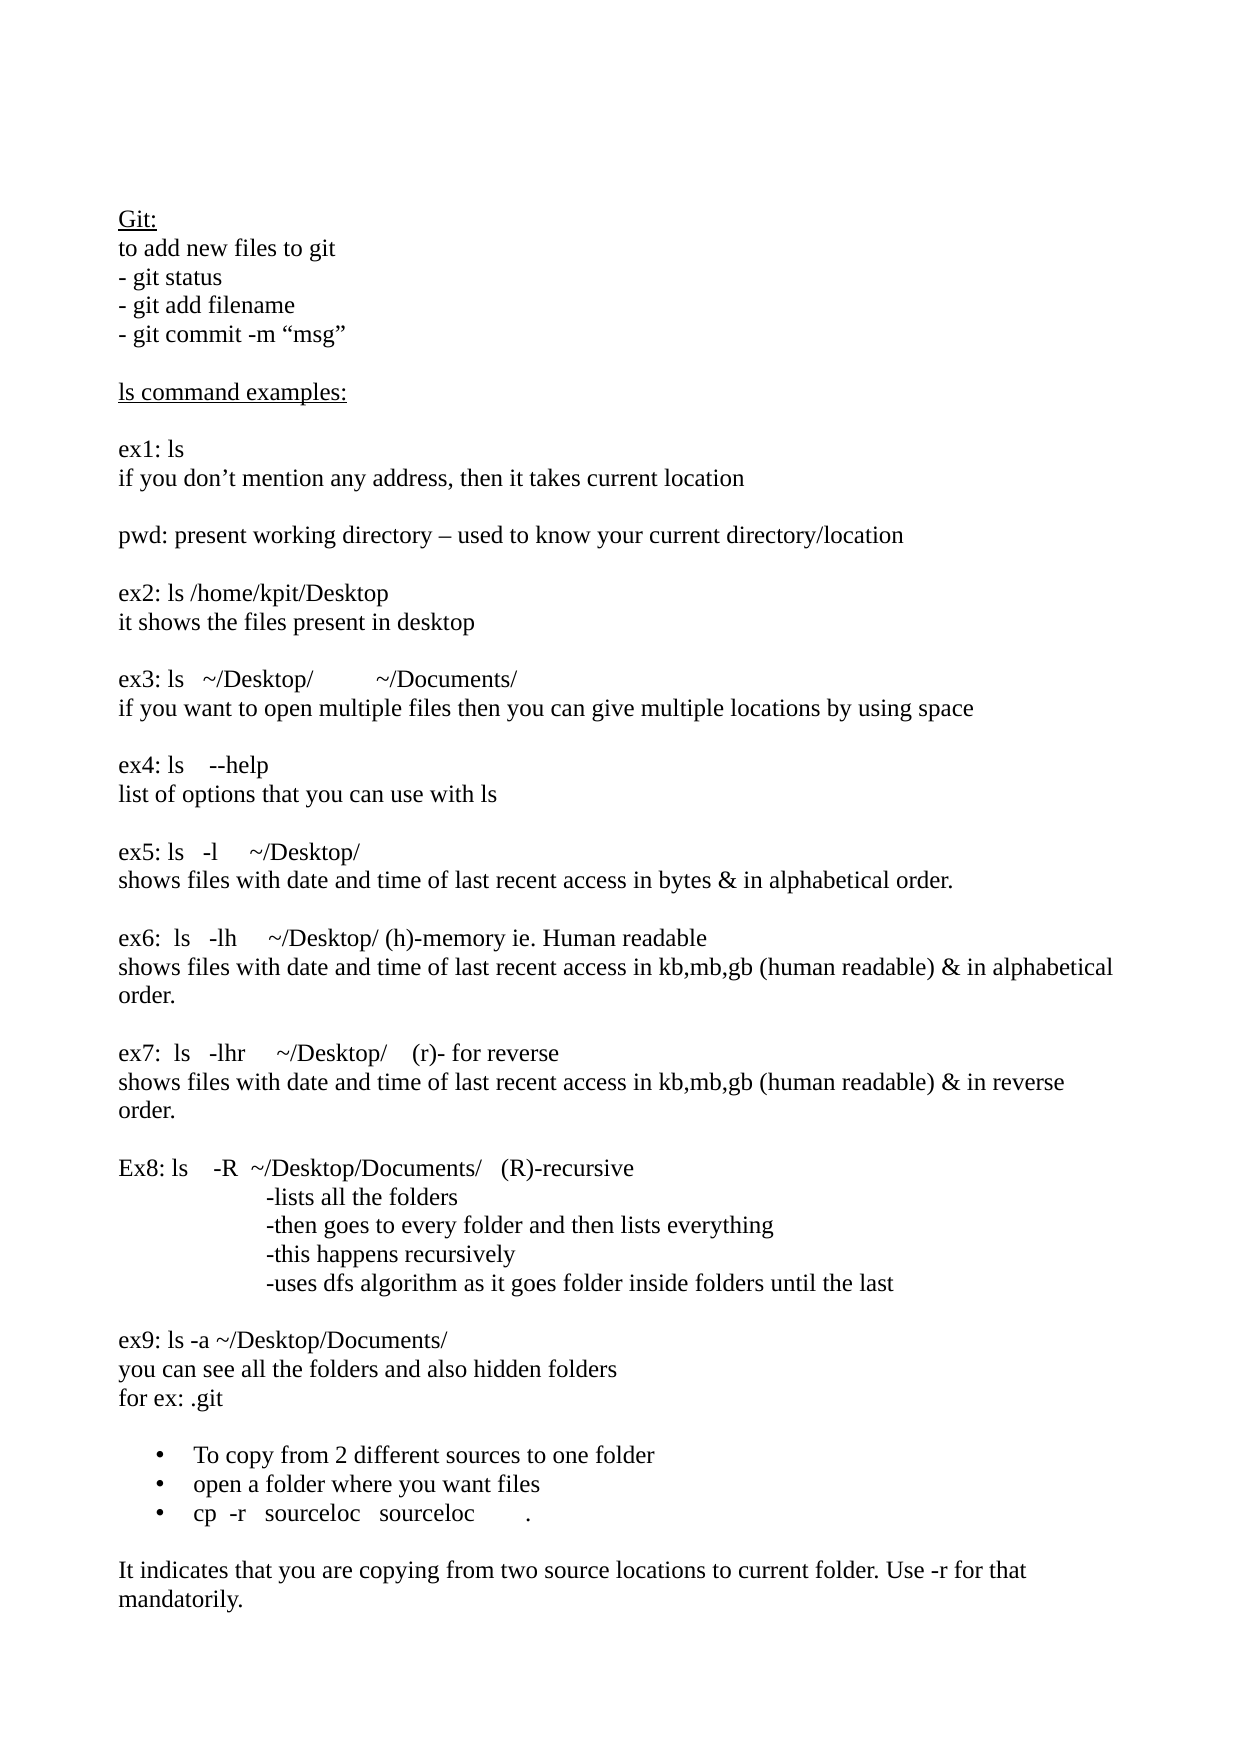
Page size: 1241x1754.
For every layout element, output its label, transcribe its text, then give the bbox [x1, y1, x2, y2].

text it shows the files present in desktop [118, 607, 1122, 636]
text for ex: .git [118, 1383, 1122, 1412]
text -uses dfs algorithm as it goes folder inside folders until the last [118, 1268, 1122, 1297]
text ex3: ls ~/Desktop/ ~/Documents/ [118, 664, 1122, 693]
text pwd: present working directory – used to know your current directory/location [118, 521, 1122, 549]
text - git commit -m “msg” [118, 319, 1122, 348]
text you can see all the folders and also hidden folders [118, 1354, 1122, 1383]
text ex7: ls -lhr ~/Desktop/ (r)- for reverse [118, 1038, 1122, 1067]
text Ex8: ls -R ~/Desktop/Documents/ (R)-recursive [118, 1153, 1122, 1182]
text ls command examples: [118, 377, 1122, 406]
text It indicates that you are copying from two source locations to current folder. Use -r for that mandatorily. [118, 1556, 1122, 1613]
text -this happens recursively [118, 1239, 1122, 1268]
text shows files with date and time of last recent access in bytes & in alphabetical order. [118, 866, 1122, 894]
text - git status [118, 262, 1122, 291]
text ex5: ls -l ~/Desktop/ [118, 837, 1122, 866]
list open a folder where you want files [156, 1469, 1122, 1498]
text ex2: ls /home/kpit/Desktop [118, 578, 1122, 607]
text shows files with date and time of last recent access in kb,mb,gb (human readable) & in alphabetical order. [118, 952, 1122, 1009]
list To copy from 2 different sources to one folder [156, 1441, 1122, 1469]
text ex6: ls -lh ~/Desktop/ (h)-memory ie. Human readable [118, 923, 1122, 952]
text if you want to open multiple files then you can give multiple locations by using space [118, 693, 1122, 722]
text ex9: ls -a ~/Desktop/Documents/ [118, 1326, 1122, 1354]
text ex1: ls [118, 434, 1122, 463]
text to add new files to git [118, 233, 1122, 262]
list cp -r sourceloc sourceloc . [156, 1498, 1122, 1527]
text -lists all the folders [118, 1182, 1122, 1211]
text list of options that you can use with ls [118, 779, 1122, 808]
text shows files with date and time of last recent access in kb,mb,gb (human readable) & in reverse order. [118, 1067, 1122, 1124]
text -then goes to every folder and then lists everything [118, 1211, 1122, 1239]
text ex4: ls --help [118, 751, 1122, 779]
text Git: [118, 204, 1122, 233]
text if you don’t mention any address, then it takes current location [118, 463, 1122, 492]
text - git add filename [118, 291, 1122, 319]
